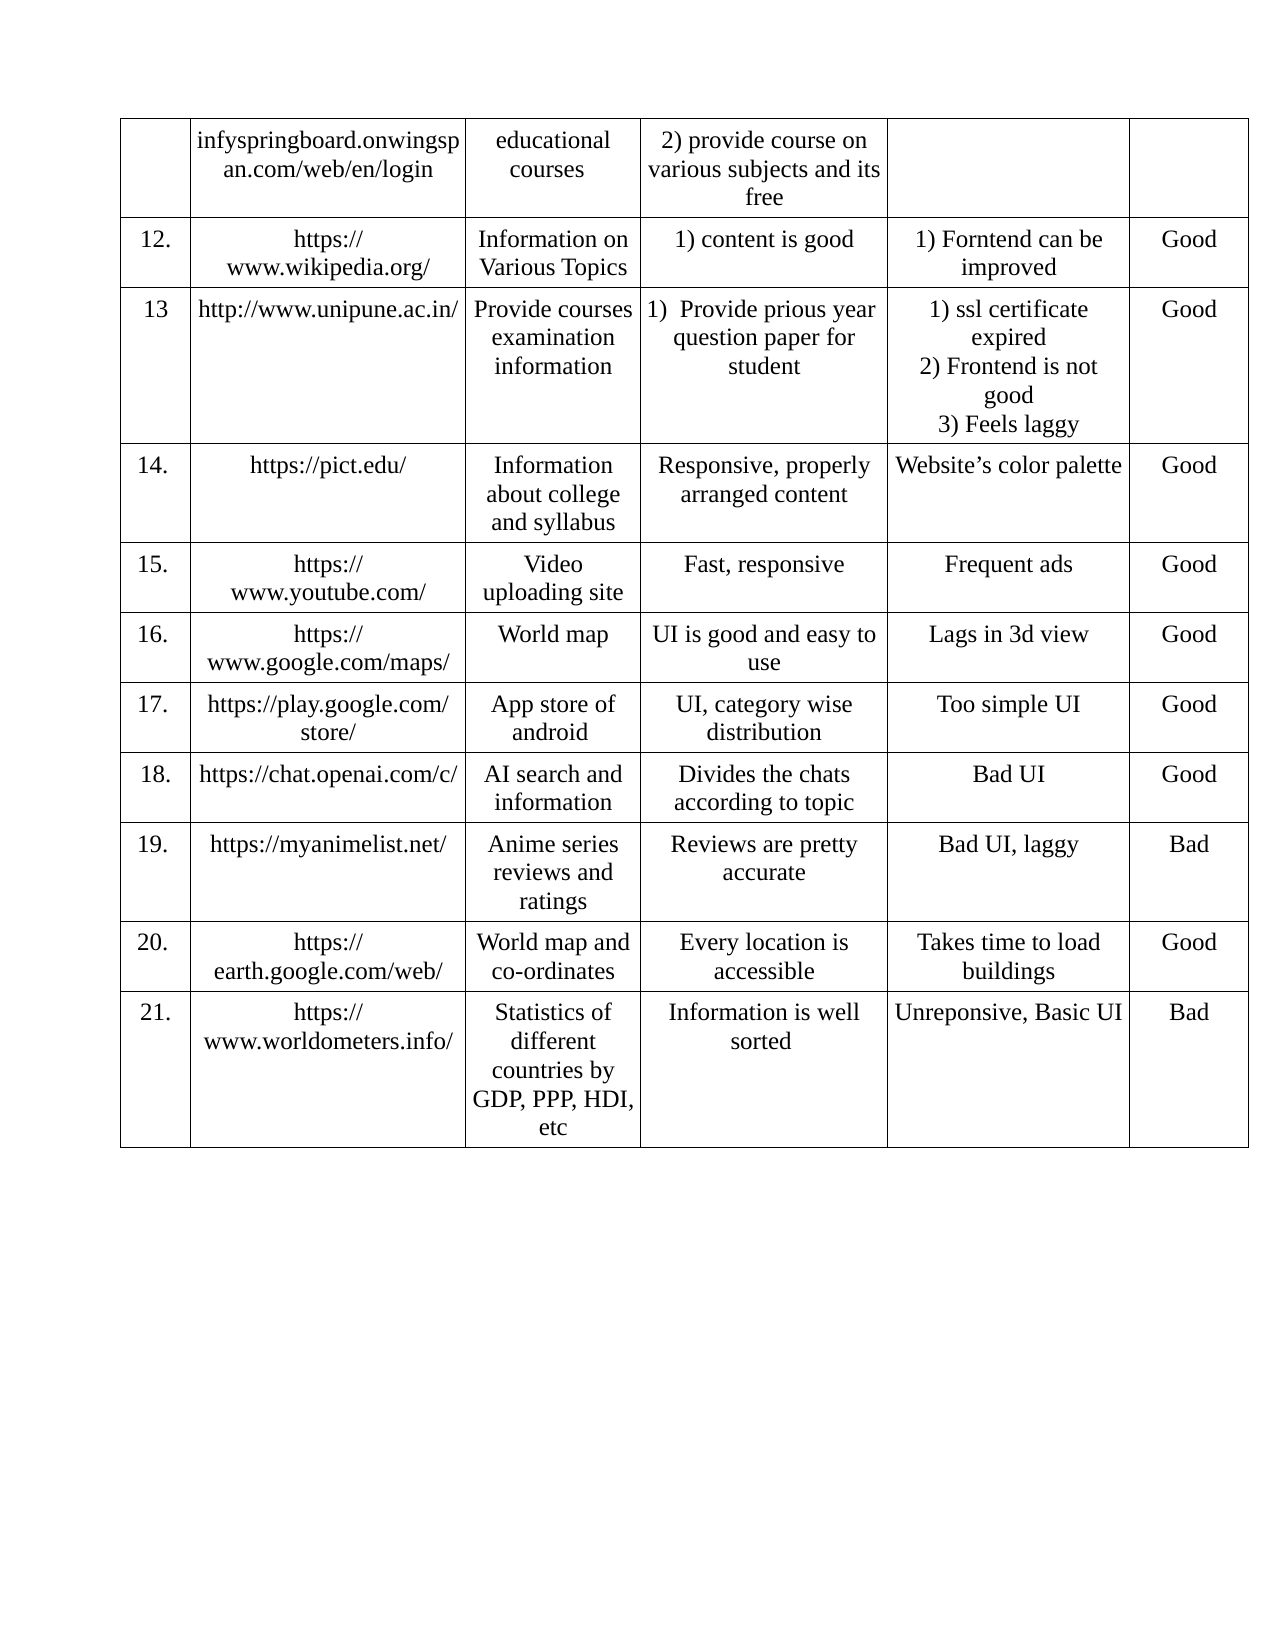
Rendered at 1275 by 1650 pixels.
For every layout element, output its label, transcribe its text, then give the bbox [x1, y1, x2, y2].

table_cell Reviews are pretty accurate [641, 823, 887, 921]
table_cell https://www.worldometers.info/ [191, 992, 465, 1147]
table_cell 17. [121, 683, 190, 752]
table_cell Lags in 3d view [888, 613, 1129, 682]
table_cell Good [1130, 218, 1248, 287]
table_cell educational courses [466, 119, 640, 217]
table_cell https://www.google.com/maps/ [191, 613, 465, 682]
table_cell Frequent ads [888, 543, 1129, 612]
table_cell Good [1130, 613, 1248, 682]
table_cell Provide courses examination information [466, 288, 640, 443]
table_cell 1) Provide prious year question paper for student [641, 288, 887, 443]
table_cell Fast, responsive [641, 543, 887, 612]
table_cell Statistics of different countries by GDP, PPP, HDI, etc [466, 992, 640, 1147]
table_cell Good [1130, 288, 1248, 443]
table_cell Divides the chats according to topic [641, 753, 887, 822]
table_cell UI, category wise distribution [641, 683, 887, 752]
table_cell http://www.unipune.ac.in/ [191, 288, 465, 443]
table_cell Website’s color palette [888, 444, 1129, 542]
table_cell Bad [1130, 992, 1248, 1147]
table_cell Good [1130, 683, 1248, 752]
table_cell Information about college and syllabus [466, 444, 640, 542]
table_cell infyspringboard.onwingspan.com/web/en/login [191, 119, 465, 217]
table_cell [1130, 119, 1248, 217]
table_cell Good [1130, 922, 1248, 991]
table_cell Every location is accessible [641, 922, 887, 991]
table_cell https://www.youtube.com/ [191, 543, 465, 612]
table_cell World map [466, 613, 640, 682]
table_cell https://chat.openai.com/c/ [191, 753, 465, 822]
table_cell Information on Various Topics [466, 218, 640, 287]
table_cell 13 [121, 288, 190, 443]
table_cell Anime series reviews and ratings [466, 823, 640, 921]
table_cell 1) Forntend can be improved [888, 218, 1129, 287]
table_cell 2) provide course on various subjects and its free [641, 119, 887, 217]
table_cell Too simple UI [888, 683, 1129, 752]
table_cell https://myanimelist.net/ [191, 823, 465, 921]
table_cell 1) ssl certificate expired 2) Frontend is not good 3) Feels laggy [888, 288, 1129, 443]
table_cell 18. [121, 753, 190, 822]
table_cell Bad UI [888, 753, 1129, 822]
table_cell 15. [121, 543, 190, 612]
table_cell [888, 119, 1129, 217]
table_cell Bad UI, laggy [888, 823, 1129, 921]
table_cell https://play.google.com/store/ [191, 683, 465, 752]
table_cell UI is good and easy to use [641, 613, 887, 682]
table_cell https://earth.google.com/web/ [191, 922, 465, 991]
table_cell Good [1130, 543, 1248, 612]
table_cell 19. [121, 823, 190, 921]
table_cell AI search and information [466, 753, 640, 822]
table_cell 20. [121, 922, 190, 991]
table_cell 12. [121, 218, 190, 287]
table_cell World map and co-ordinates [466, 922, 640, 991]
table_cell Unreponsive, Basic UI [888, 992, 1129, 1147]
table_cell Bad [1130, 823, 1248, 921]
table_cell Takes time to load buildings [888, 922, 1129, 991]
table_cell 14. [121, 444, 190, 542]
table_cell Responsive, properly arranged content [641, 444, 887, 542]
table_cell Good [1130, 753, 1248, 822]
table_cell 1) content is good [641, 218, 887, 287]
table_cell https://www.wikipedia.org/ [191, 218, 465, 287]
table_cell 16. [121, 613, 190, 682]
table_cell Good [1130, 444, 1248, 542]
table_cell [121, 119, 190, 217]
table_cell App store of android [466, 683, 640, 752]
table_cell 21. [121, 992, 190, 1147]
table_cell https://pict.edu/ [191, 444, 465, 542]
table_cell Information is well sorted [641, 992, 887, 1147]
table_cell Video uploading site [466, 543, 640, 612]
